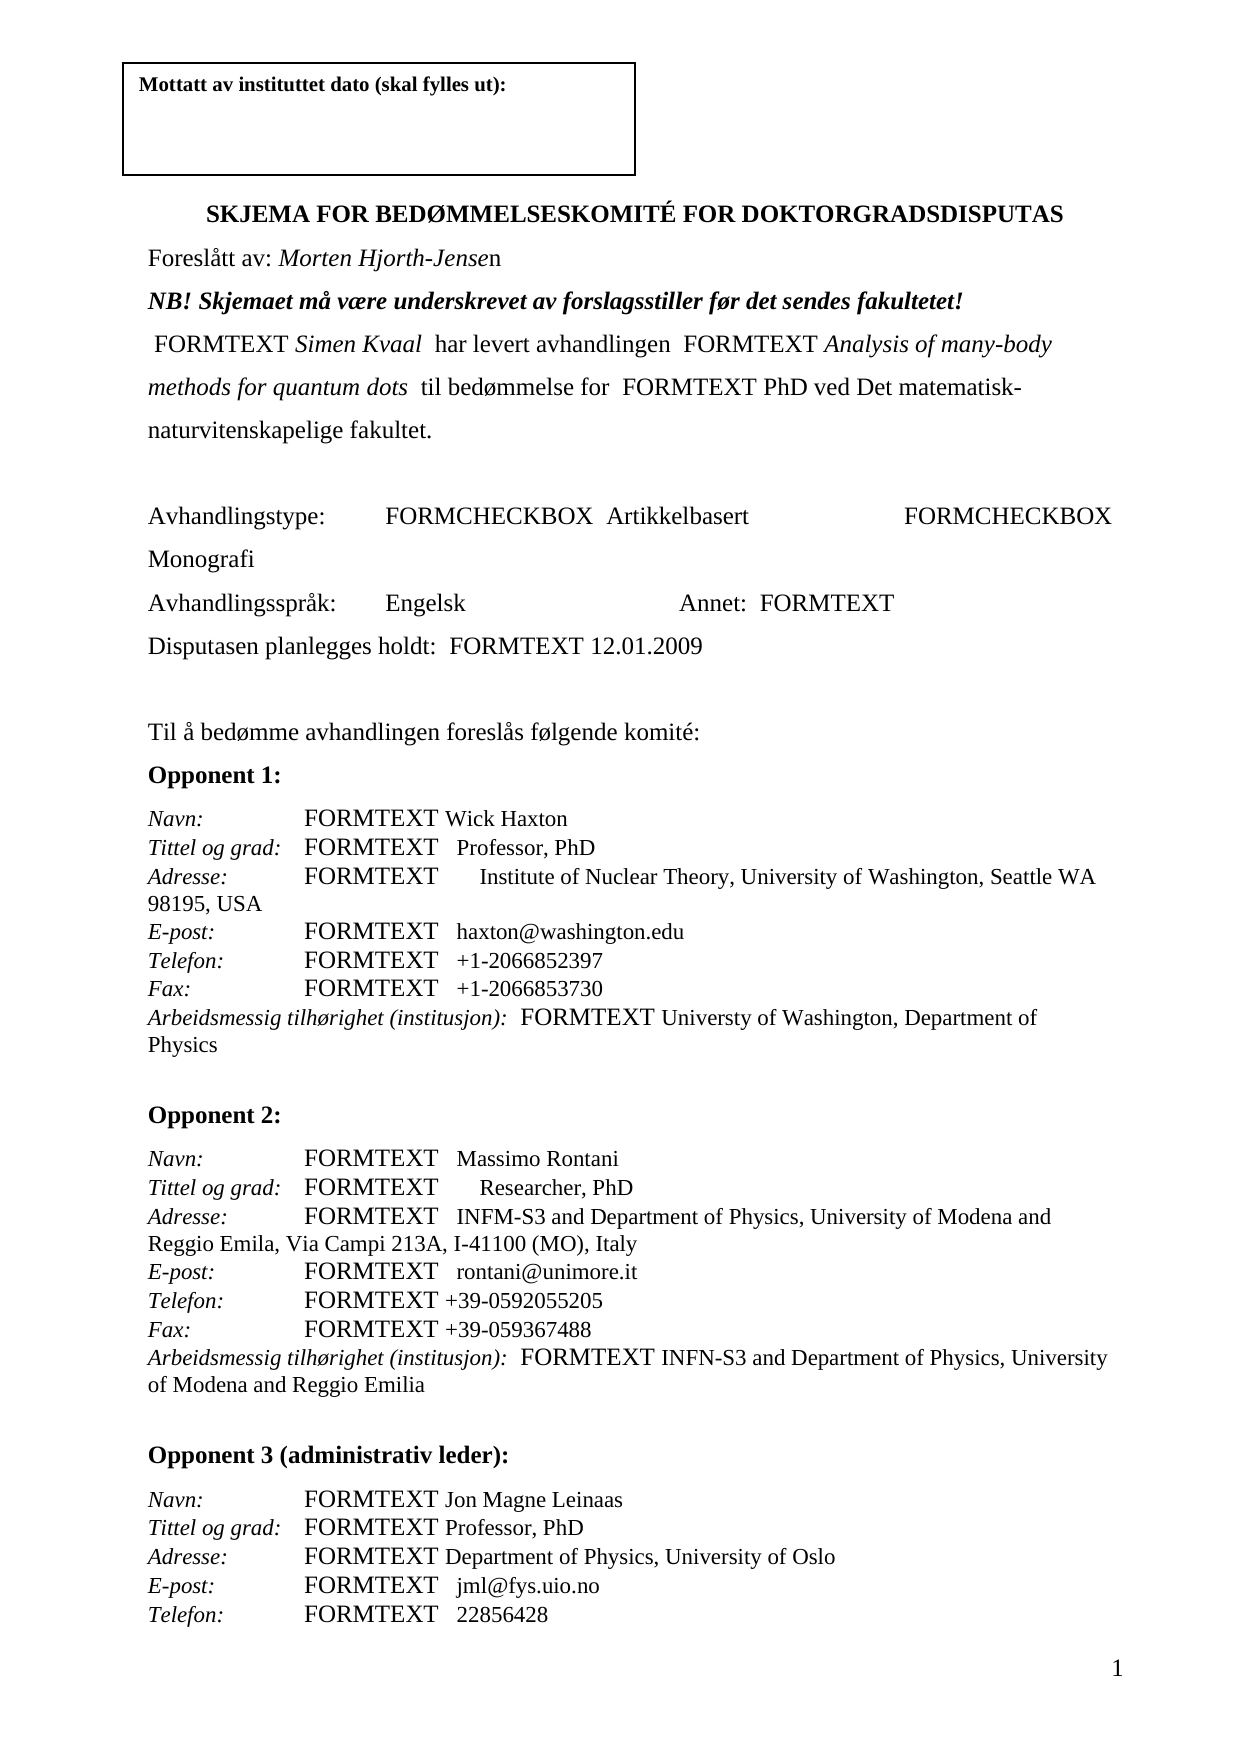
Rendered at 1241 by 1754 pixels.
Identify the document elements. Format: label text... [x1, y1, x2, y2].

text Navn: FORMTEXT Wick Haxton [148, 803, 1122, 832]
text E-post: FORMTEXT jml@fys.uio.no [148, 1570, 1122, 1599]
text Foreslått av: Morten Hjorth-Jensen [148, 243, 1122, 271]
text Tittel og grad: FORMTEXT Professor, PhD [148, 832, 1122, 861]
text Avhandlingsspråk: Engelsk Annet: ­­­­­­­­­­­­­­­­­­­­­­­­­ FORMTEXT [148, 588, 1122, 616]
text Adresse: FORMTEXT INFM-S3 and Department of Physics, University of Modena and Reggio Emila, Via Campi 213A, I-41100 (MO), Italy [148, 1201, 1122, 1256]
text SKJEMA FOR BEDØMMELSESKOMITÉ FOR DOKTORGRADSDISPUTAS [148, 199, 1122, 228]
text Telefon: FORMTEXT +1-2066852397 [148, 945, 1122, 973]
text Arbeidsmessig tilhørighet (institusjon): FORMTEXT INFN-S3 and Department of Physics, University of Modena and Reggio Emilia [148, 1342, 1122, 1397]
text Mottatt av instituttet dato (skal fylles ut): [139, 71, 619, 96]
text E-post: FORMTEXT haxton@washington.edu [148, 916, 1122, 945]
text Fax: FORMTEXT +1-2066853730 [148, 973, 1122, 1002]
text Opponent 2: [148, 1100, 1122, 1129]
text Telefon: FORMTEXT +39-0592055205 [148, 1285, 1122, 1314]
text Navn: FORMTEXT Jon Magne Leinaas [148, 1484, 1122, 1512]
text Tittel og grad: FORMTEXT Researcher, PhD [148, 1172, 1122, 1201]
text Arbeidsmessig tilhørighet (institusjon): FORMTEXT Universty of Washington, Department of Physics [148, 1002, 1122, 1057]
text Opponent 1: [148, 760, 1122, 789]
text Adresse: FORMTEXT Department of Physics, University of Oslo [148, 1541, 1122, 1570]
text Fax: FORMTEXT +39-059367488 [148, 1314, 1122, 1342]
text Disputasen planlegges holdt: FORMTEXT 12.01.2009 [148, 631, 1122, 659]
text Navn: FORMTEXT Massimo Rontani [148, 1143, 1122, 1172]
text Opponent 3 (administrativ leder): [148, 1441, 1122, 1469]
text Til å bedømme avhandlingen foreslås følgende komité: [148, 717, 1122, 746]
text Avhandlingstype: FORMCHECKBOX Artikkelbasert FORMCHECKBOX Monografi [148, 501, 1122, 573]
text Tittel og grad: FORMTEXT Professor, PhD [148, 1512, 1122, 1541]
text Telefon: FORMTEXT 22856428 [148, 1599, 1122, 1627]
text NB! Skjemaet må være underskrevet av forslagsstiller før det sendes fakultetet! [148, 286, 1122, 314]
text FORMTEXT Simen Kvaal har levert avhandlingen FORMTEXT Analysis of many-body methods for quantum dots til bedømmelse for FORMTEXT PhD ved Det matematisk-naturvitenskapelige fakultet. [148, 329, 1122, 444]
text Adresse: FORMTEXT Institute of Nuclear Theory, University of Washington, Seattle WA 98195, USA [148, 861, 1122, 916]
text E-post: FORMTEXT rontani@unimore.it [148, 1256, 1122, 1285]
